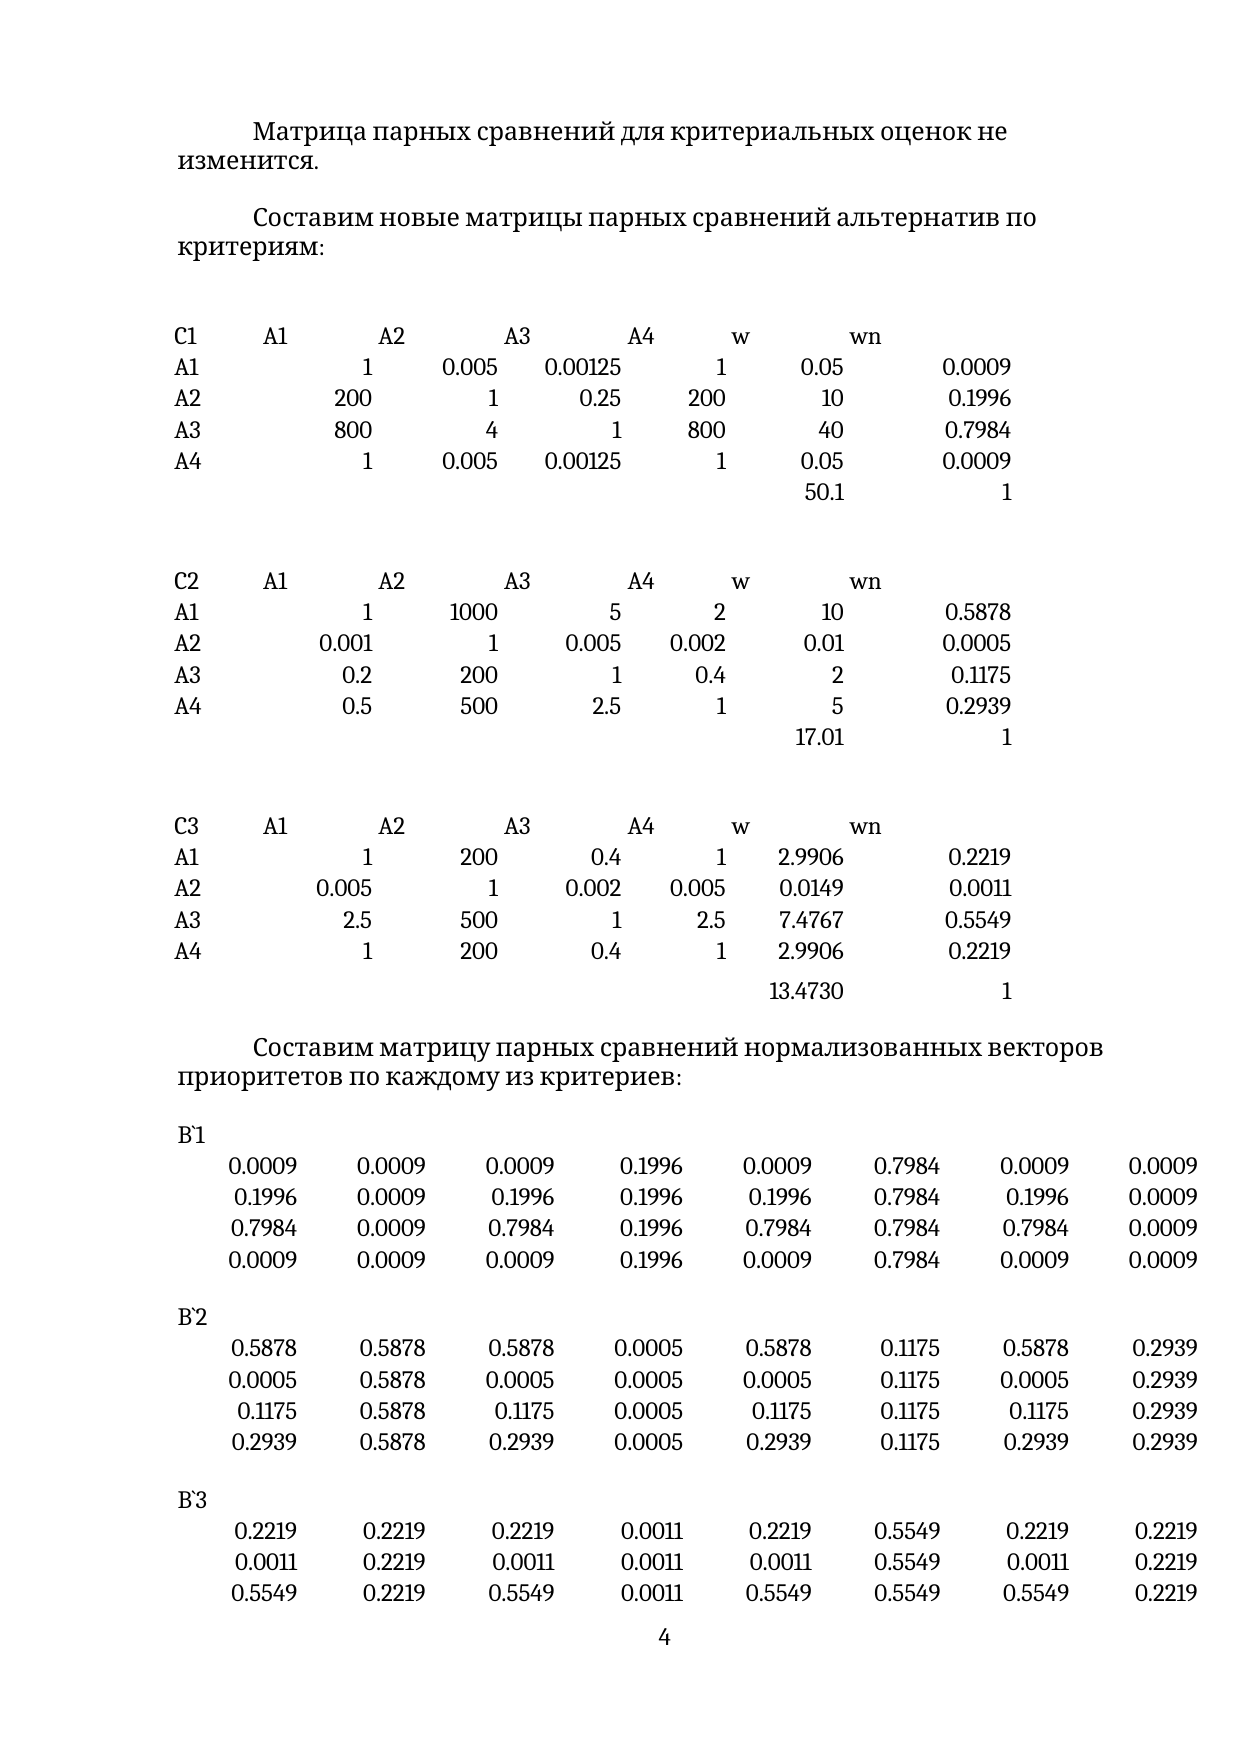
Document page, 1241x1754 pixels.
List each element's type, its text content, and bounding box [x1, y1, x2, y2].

table_header 0.5878 [943, 1332, 1072, 1363]
text Матрица парных сравнений для критериальных оценок не изменится. [177, 118, 1152, 176]
table_cell 0.0011 [686, 1546, 814, 1577]
table_cell 0.2219 [847, 841, 1014, 872]
table_cell [171, 476, 260, 507]
table_cell 0.5549 [686, 1577, 814, 1608]
table_cell A3 [171, 903, 260, 934]
table_cell 0.1175 [943, 1394, 1072, 1426]
table_cell 2 [729, 658, 847, 689]
table_header wn [847, 809, 1014, 841]
table_cell A3 [171, 658, 260, 689]
table_cell 10 [729, 382, 847, 413]
table_cell 0.0009 [300, 1243, 428, 1274]
table_cell 0.1175 [815, 1426, 943, 1457]
table_cell 0.5549 [943, 1577, 1072, 1608]
table_header A1 [260, 809, 375, 841]
table_cell 4 [375, 413, 501, 444]
table_cell 0.0005 [847, 627, 1014, 658]
table_cell 1 [260, 596, 375, 627]
table_cell 17.01 [729, 721, 847, 752]
text B`1 [177, 1121, 1152, 1149]
table_cell [624, 476, 729, 507]
table_cell [501, 966, 624, 1006]
table_cell [260, 476, 375, 507]
table_header A3 [501, 564, 624, 596]
table_header 0.2219 [429, 1514, 557, 1546]
table_cell 0.5549 [815, 1546, 943, 1577]
table_cell [171, 721, 260, 752]
table_header 0.0005 [557, 1332, 686, 1363]
table_cell 40 [729, 413, 847, 444]
table_header 0.2219 [1072, 1514, 1201, 1546]
table_cell 0.0009 [1072, 1243, 1201, 1274]
table_cell A4 [171, 934, 260, 966]
table_cell 0.1996 [557, 1243, 686, 1274]
table_cell 500 [375, 903, 501, 934]
table_header 0.2219 [171, 1514, 300, 1546]
table_cell 0.0011 [943, 1546, 1072, 1577]
table_cell 1 [847, 476, 1014, 507]
table_cell 0.0011 [847, 872, 1014, 903]
table_cell 0.1175 [429, 1394, 557, 1426]
table_cell 0.25 [501, 382, 624, 413]
table_cell 1 [847, 721, 1014, 752]
table_cell 0.5549 [429, 1577, 557, 1608]
table_cell 1 [375, 627, 501, 658]
table_cell 0.00125 [501, 351, 624, 382]
table_header wn [847, 319, 1014, 351]
table_cell 200 [375, 841, 501, 872]
table_cell 0.1175 [815, 1363, 943, 1394]
table_cell 0.1996 [557, 1181, 686, 1212]
table_cell 0.2939 [171, 1426, 300, 1457]
table_header 0.0009 [1072, 1149, 1201, 1181]
table_cell 0.0009 [171, 1243, 300, 1274]
table_cell 0.0009 [300, 1181, 428, 1212]
table_cell 0.5878 [847, 596, 1014, 627]
table_header A1 [260, 564, 375, 596]
table_header 0.0009 [943, 1149, 1072, 1181]
table_cell 0.002 [501, 872, 624, 903]
table_cell 0.0005 [943, 1363, 1072, 1394]
table_cell 2.9906 [729, 841, 847, 872]
table_cell 1 [260, 841, 375, 872]
table_header 0.0009 [686, 1149, 814, 1181]
table_header 0.5549 [815, 1514, 943, 1546]
table_cell 5 [501, 596, 624, 627]
table_cell 0.2219 [300, 1577, 428, 1608]
table_header A4 [624, 319, 729, 351]
table_cell 500 [375, 689, 501, 721]
table_cell 0.0009 [1072, 1181, 1201, 1212]
table_cell 1 [624, 351, 729, 382]
table_cell [375, 476, 501, 507]
table_cell 1 [501, 903, 624, 934]
table_header wn [847, 564, 1014, 596]
table_cell 0.0009 [847, 444, 1014, 476]
table_header 0.0009 [300, 1149, 428, 1181]
table_header 0.2219 [943, 1514, 1072, 1546]
table_cell A1 [171, 596, 260, 627]
table_cell 0.5878 [300, 1426, 428, 1457]
table_cell 1 [624, 934, 729, 966]
table_cell 1 [624, 841, 729, 872]
table_header C3 [171, 809, 260, 841]
table_cell 0.1996 [943, 1181, 1072, 1212]
table_cell 0.1996 [847, 382, 1014, 413]
table_cell 13.4730 [729, 966, 847, 1006]
table_cell 0.005 [375, 351, 501, 382]
table_cell 200 [260, 382, 375, 413]
table_cell 0.05 [729, 351, 847, 382]
table_cell 0.5549 [847, 903, 1014, 934]
table_cell 200 [624, 382, 729, 413]
table_header 0.7984 [815, 1149, 943, 1181]
table_cell 0.2939 [1072, 1363, 1201, 1394]
table_cell [260, 721, 375, 752]
table_header 0.5878 [686, 1332, 814, 1363]
table_cell 1 [375, 382, 501, 413]
table_cell [260, 966, 375, 1006]
table_cell A2 [171, 627, 260, 658]
table_cell 2.5 [624, 903, 729, 934]
table_cell 0.5878 [300, 1394, 428, 1426]
table_header 0.2219 [300, 1514, 428, 1546]
table_header A4 [624, 564, 729, 596]
table_cell 1 [847, 966, 1014, 1006]
table_header A3 [501, 809, 624, 841]
table_cell 2.9906 [729, 934, 847, 966]
table_cell 0.0009 [686, 1243, 814, 1274]
table_header A1 [260, 319, 375, 351]
table_cell A2 [171, 872, 260, 903]
table_cell 0.2219 [1072, 1577, 1201, 1608]
table_cell 0.2219 [847, 934, 1014, 966]
table_cell 0.5549 [171, 1577, 300, 1608]
table_header 0.0009 [429, 1149, 557, 1181]
table_cell 0.5549 [815, 1577, 943, 1608]
table_cell 200 [375, 934, 501, 966]
table_cell 0.7984 [943, 1212, 1072, 1243]
table_cell 0.00125 [501, 444, 624, 476]
table_cell 0.4 [501, 841, 624, 872]
table_header 0.5878 [429, 1332, 557, 1363]
table_cell 0.0011 [557, 1546, 686, 1577]
table_cell 0.1996 [171, 1181, 300, 1212]
table_cell 0.0005 [171, 1363, 300, 1394]
table_cell 0.4 [624, 658, 729, 689]
table_cell 0.7984 [429, 1212, 557, 1243]
table_header w [729, 319, 847, 351]
table_cell 2 [624, 596, 729, 627]
table_cell 0.0005 [557, 1363, 686, 1394]
table_cell 0.7984 [815, 1212, 943, 1243]
table_header A4 [624, 809, 729, 841]
table_cell [501, 721, 624, 752]
table_header A2 [375, 564, 501, 596]
table_cell 0.0009 [943, 1243, 1072, 1274]
table_header 0.1996 [557, 1149, 686, 1181]
table_cell A1 [171, 841, 260, 872]
table_cell 0.001 [260, 627, 375, 658]
table_header 0.0011 [557, 1514, 686, 1546]
table_cell 0.0009 [429, 1243, 557, 1274]
table_header 0.5878 [171, 1332, 300, 1363]
table_cell 0.1175 [815, 1394, 943, 1426]
table_cell 0.005 [375, 444, 501, 476]
table_cell [624, 721, 729, 752]
text B`2 [177, 1303, 1152, 1332]
table_cell 0.0149 [729, 872, 847, 903]
table_cell 0.002 [624, 627, 729, 658]
table_cell 0.0011 [171, 1546, 300, 1577]
table_cell A2 [171, 382, 260, 413]
table_cell 1 [501, 658, 624, 689]
table_cell 1000 [375, 596, 501, 627]
table_cell 800 [624, 413, 729, 444]
table_cell A4 [171, 689, 260, 721]
table_header w [729, 809, 847, 841]
table_cell A4 [171, 444, 260, 476]
table_cell 0.0009 [847, 351, 1014, 382]
table_cell 2.5 [260, 903, 375, 934]
table_cell 0.0009 [300, 1212, 428, 1243]
table_cell [375, 721, 501, 752]
table_cell 0.5878 [300, 1363, 428, 1394]
table_cell 0.2219 [1072, 1546, 1201, 1577]
table_cell 1 [260, 934, 375, 966]
table_cell 0.2939 [429, 1426, 557, 1457]
table_cell 0.2939 [686, 1426, 814, 1457]
table_cell 0.7984 [847, 413, 1014, 444]
table_cell [501, 476, 624, 507]
table_cell 0.2939 [943, 1426, 1072, 1457]
table_cell 0.01 [729, 627, 847, 658]
table_cell 0.05 [729, 444, 847, 476]
text B`3 [177, 1486, 1152, 1514]
table_cell 5 [729, 689, 847, 721]
table_header C1 [171, 319, 260, 351]
text Составим матрицу парных сравнений нормализованных векторов приоритетов по каждому из критериев: [177, 1034, 1152, 1092]
table_cell [375, 966, 501, 1006]
table_cell 0.1996 [557, 1212, 686, 1243]
table_cell 0.005 [260, 872, 375, 903]
table_cell [171, 966, 260, 1006]
table_cell 0.0005 [686, 1363, 814, 1394]
table_cell 1 [624, 689, 729, 721]
table_cell 0.005 [501, 627, 624, 658]
table_cell 0.0005 [557, 1394, 686, 1426]
table_cell 1 [260, 351, 375, 382]
table_cell 10 [729, 596, 847, 627]
table_cell 0.005 [624, 872, 729, 903]
table_cell 0.0009 [1072, 1212, 1201, 1243]
table_cell 0.1996 [686, 1181, 814, 1212]
table_cell 1 [375, 872, 501, 903]
table_cell 0.0011 [557, 1577, 686, 1608]
table_cell 2.5 [501, 689, 624, 721]
table_cell 0.5 [260, 689, 375, 721]
table_header C2 [171, 564, 260, 596]
text Составим новые матрицы парных сравнений альтернатив по критериям: [177, 204, 1152, 262]
table_header 0.2219 [686, 1514, 814, 1546]
table_cell 0.2939 [847, 689, 1014, 721]
table_header 0.1175 [815, 1332, 943, 1363]
table_cell 7.4767 [729, 903, 847, 934]
table_header A2 [375, 809, 501, 841]
table_cell A3 [171, 413, 260, 444]
table_cell 0.2939 [1072, 1394, 1201, 1426]
table_cell [624, 966, 729, 1006]
table_header 0.0009 [171, 1149, 300, 1181]
table_cell 50.1 [729, 476, 847, 507]
table_header A2 [375, 319, 501, 351]
table_cell 200 [375, 658, 501, 689]
table_header A3 [501, 319, 624, 351]
table_cell 0.1996 [429, 1181, 557, 1212]
table_header 0.5878 [300, 1332, 428, 1363]
table_cell 1 [501, 413, 624, 444]
table_cell 1 [260, 444, 375, 476]
table_cell 0.0005 [557, 1426, 686, 1457]
table_cell 0.2939 [1072, 1426, 1201, 1457]
table_cell 0.1175 [847, 658, 1014, 689]
table_cell 0.7984 [815, 1243, 943, 1274]
table_cell 0.4 [501, 934, 624, 966]
table_cell 0.1175 [171, 1394, 300, 1426]
table_cell 0.7984 [815, 1181, 943, 1212]
table_cell A1 [171, 351, 260, 382]
table_cell 0.7984 [171, 1212, 300, 1243]
table_header 0.2939 [1072, 1332, 1201, 1363]
table_cell 0.0011 [429, 1546, 557, 1577]
table_cell 0.2 [260, 658, 375, 689]
table_cell 0.2219 [300, 1546, 428, 1577]
table_cell 0.0005 [429, 1363, 557, 1394]
table_cell 0.1175 [686, 1394, 814, 1426]
table_cell 800 [260, 413, 375, 444]
table_cell 1 [624, 444, 729, 476]
table_cell 0.7984 [686, 1212, 814, 1243]
table_header w [729, 564, 847, 596]
